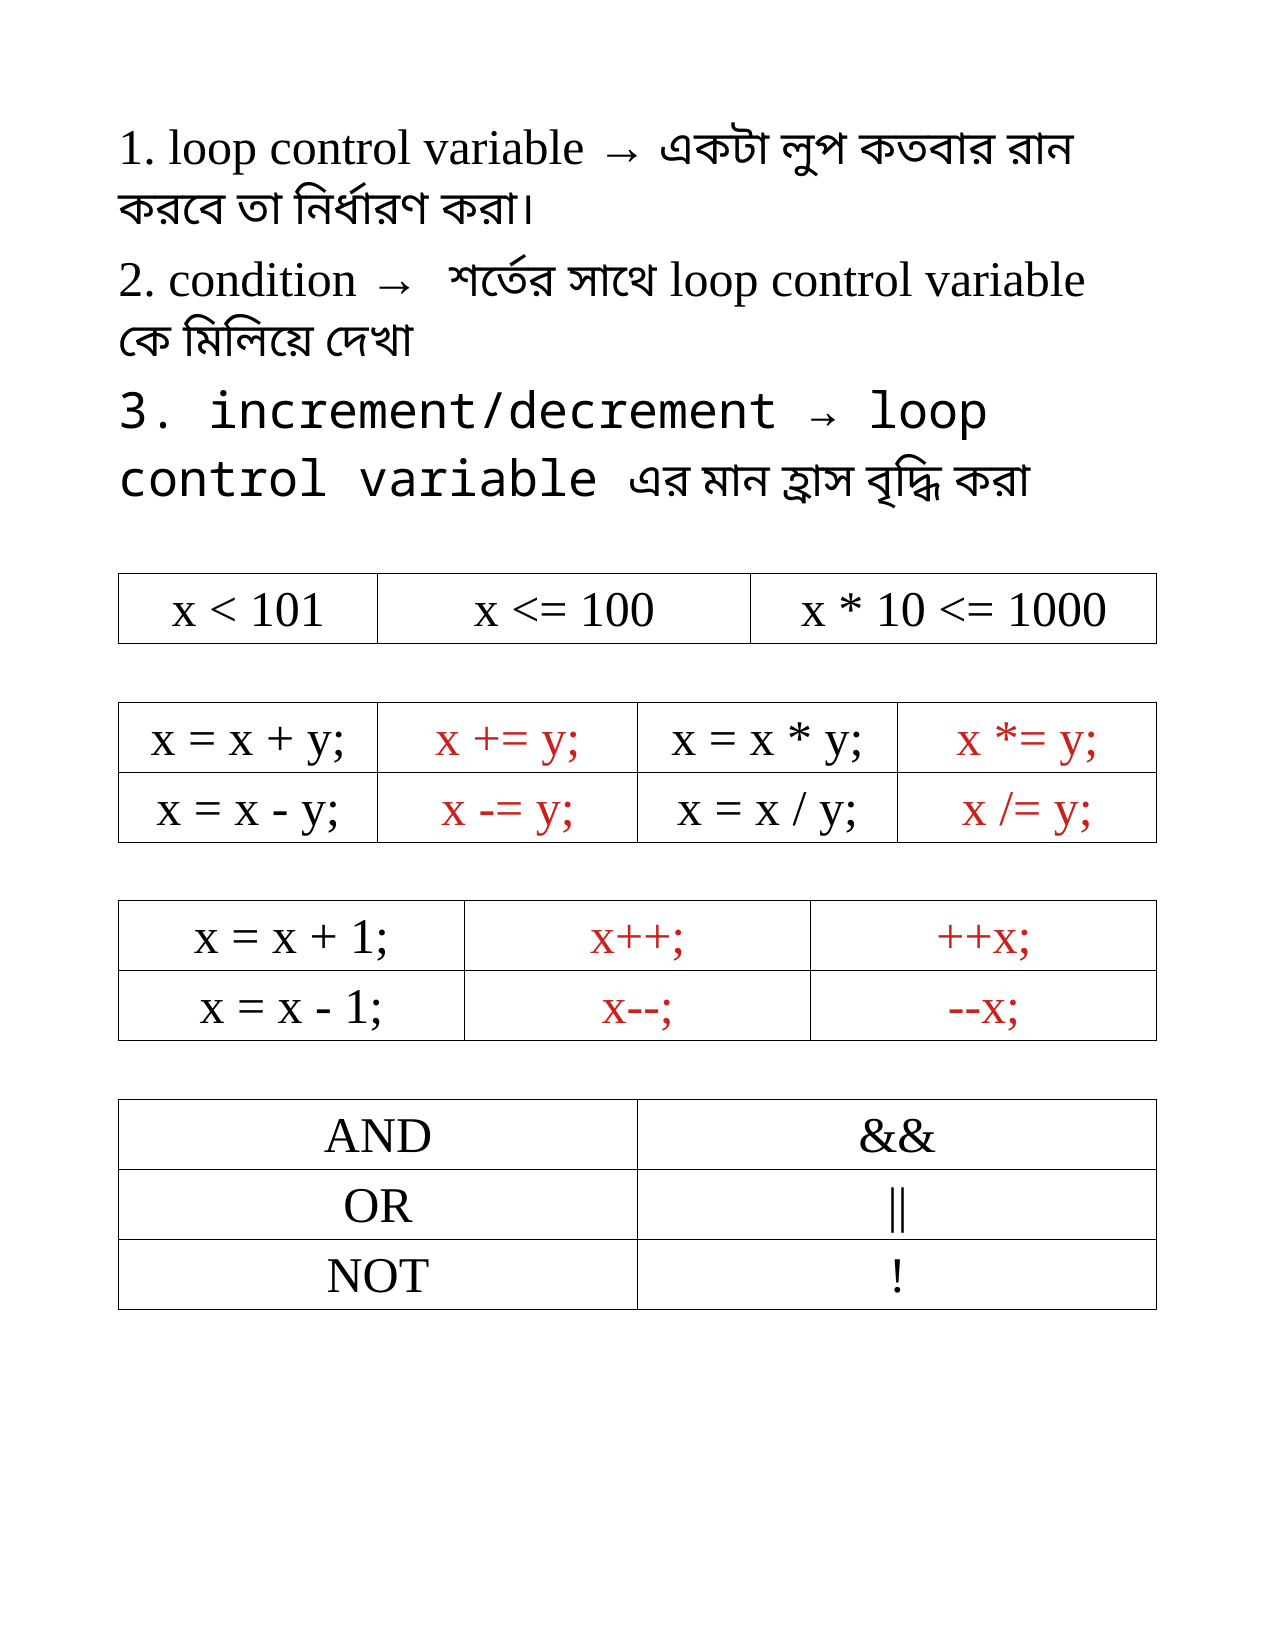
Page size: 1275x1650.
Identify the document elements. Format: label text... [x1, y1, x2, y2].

table_header x < 101 [119, 574, 377, 643]
table_header x <= 100 [378, 574, 750, 643]
text 2. condition → শর্তের সাথে loop control variable কে মিলিয়ে দেখা [118, 243, 1157, 375]
text 3. increment/decrement → loop control variable এর মান হ্রাস বৃদ্ধি করা [118, 375, 1157, 516]
table_header && [638, 1100, 1156, 1169]
table_header AND [119, 1100, 637, 1169]
table_cell x = x - 1; [119, 971, 464, 1040]
table_header x = x + 1; [119, 901, 464, 970]
table_cell x--; [465, 971, 810, 1040]
table_cell x /= y; [898, 773, 1156, 842]
table_header x *= y; [898, 703, 1156, 772]
table_cell x -= y; [378, 773, 637, 842]
table_header x = x * y; [638, 703, 897, 772]
table_cell NOT [119, 1240, 637, 1309]
table_header x = x + y; [119, 703, 377, 772]
table_cell x = x - y; [119, 773, 377, 842]
table_header ++x; [811, 901, 1156, 970]
text 1. loop control variable → একটা লুপ কতবার রান করবে তা নির্ধারণ করা। [118, 118, 1157, 243]
table_cell --x; [811, 971, 1156, 1040]
table_header x += y; [378, 703, 637, 772]
table_header x * 10 <= 1000 [751, 574, 1156, 643]
table_cell ! [638, 1240, 1156, 1309]
table_cell OR [119, 1170, 637, 1239]
table_header x++; [465, 901, 810, 970]
table_cell || [638, 1170, 1156, 1239]
table_cell x = x / y; [638, 773, 897, 842]
